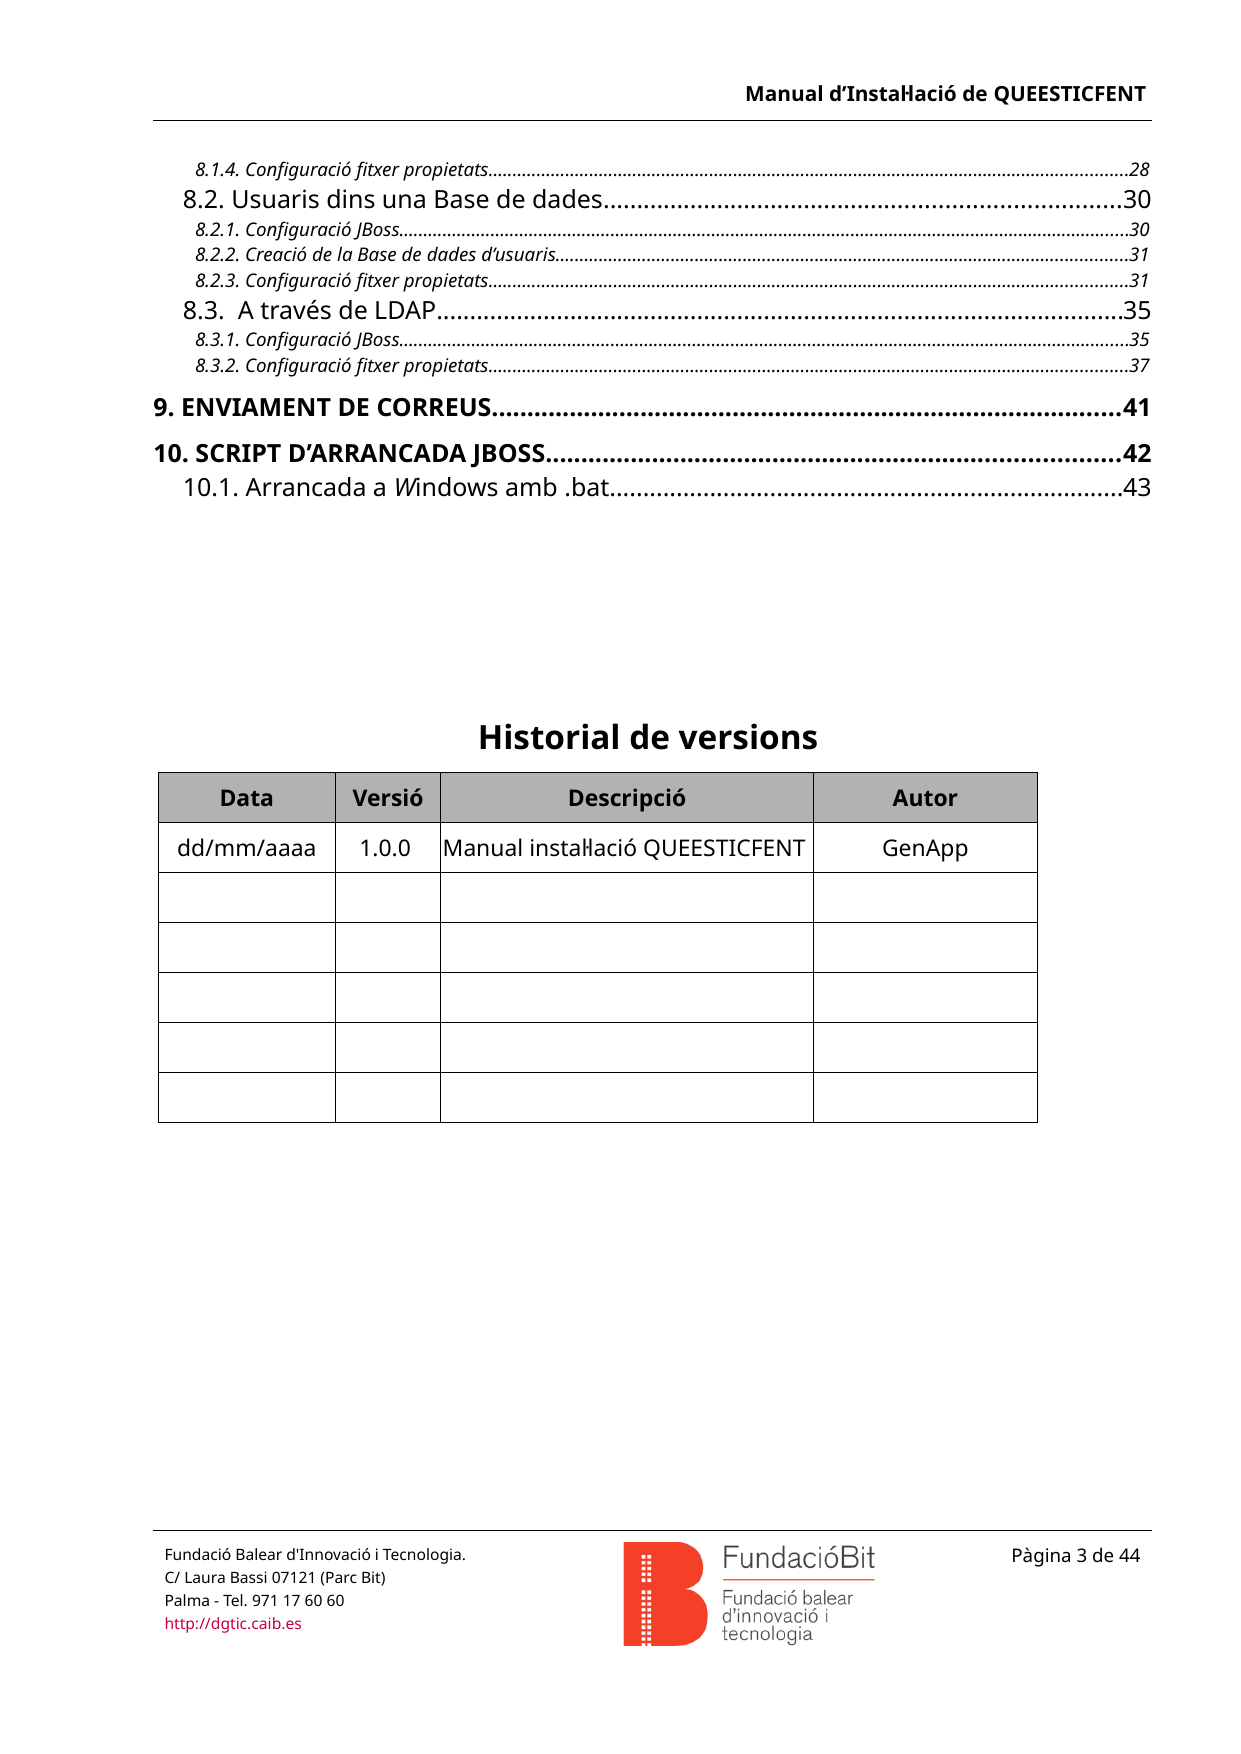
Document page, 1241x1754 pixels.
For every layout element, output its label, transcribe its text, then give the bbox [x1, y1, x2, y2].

table_cell [814, 1023, 1037, 1072]
text 10. Script d’arrancada JBoss 42 [153, 435, 1152, 469]
picture [623, 1542, 875, 1646]
table_cell [159, 923, 335, 972]
table_cell dd/mm/aaaa [159, 823, 335, 872]
table_cell [441, 923, 813, 972]
table_cell [159, 973, 335, 1022]
table_header Data [159, 773, 335, 822]
text 10.1. Arrancada a Windows amb .bat 43 [183, 469, 1152, 503]
table_cell [159, 1073, 335, 1122]
table_cell [441, 973, 813, 1022]
table_cell [336, 923, 440, 972]
subtitle Historial de versions [153, 714, 1152, 759]
table_cell [336, 873, 440, 922]
table_cell [336, 973, 440, 1022]
text 8.2. Usuaris dins una Base de dades 30 [183, 182, 1152, 216]
table_cell GenApp [814, 823, 1037, 872]
text 8.2.3. Configuració fitxer propietats 31 [195, 267, 1152, 293]
text 8.3.1. Configuració JBoss 35 [195, 327, 1152, 352]
table_cell [814, 873, 1037, 922]
table_cell [336, 1073, 440, 1122]
text 8.2.1. Configuració JBoss 30 [195, 216, 1152, 242]
table_header Versió [336, 773, 440, 822]
table_cell [814, 1073, 1037, 1122]
table_cell [441, 1023, 813, 1072]
table_cell [441, 1073, 813, 1122]
table_cell [441, 873, 813, 922]
text 8.2.2. Creació de la Base de dades d’usuaris 31 [195, 242, 1152, 267]
table_header Autor [814, 773, 1037, 822]
table_cell Manual instal·lació QUEESTICFENT [441, 823, 813, 872]
text 9. Enviament de correus 41 [153, 389, 1152, 423]
table_cell 1.0.0 [336, 823, 440, 872]
table_header Descripció [441, 773, 813, 822]
table_cell [336, 1023, 440, 1072]
table_cell [159, 873, 335, 922]
text 8.3. A través de LDAP 35 [183, 293, 1152, 327]
text 8.1.4. Configuració fitxer propietats 28 [195, 156, 1152, 182]
table_cell [814, 923, 1037, 972]
table_cell [814, 973, 1037, 1022]
text 8.3.2. Configuració fitxer propietats 37 [195, 352, 1152, 378]
table_cell [159, 1023, 335, 1072]
